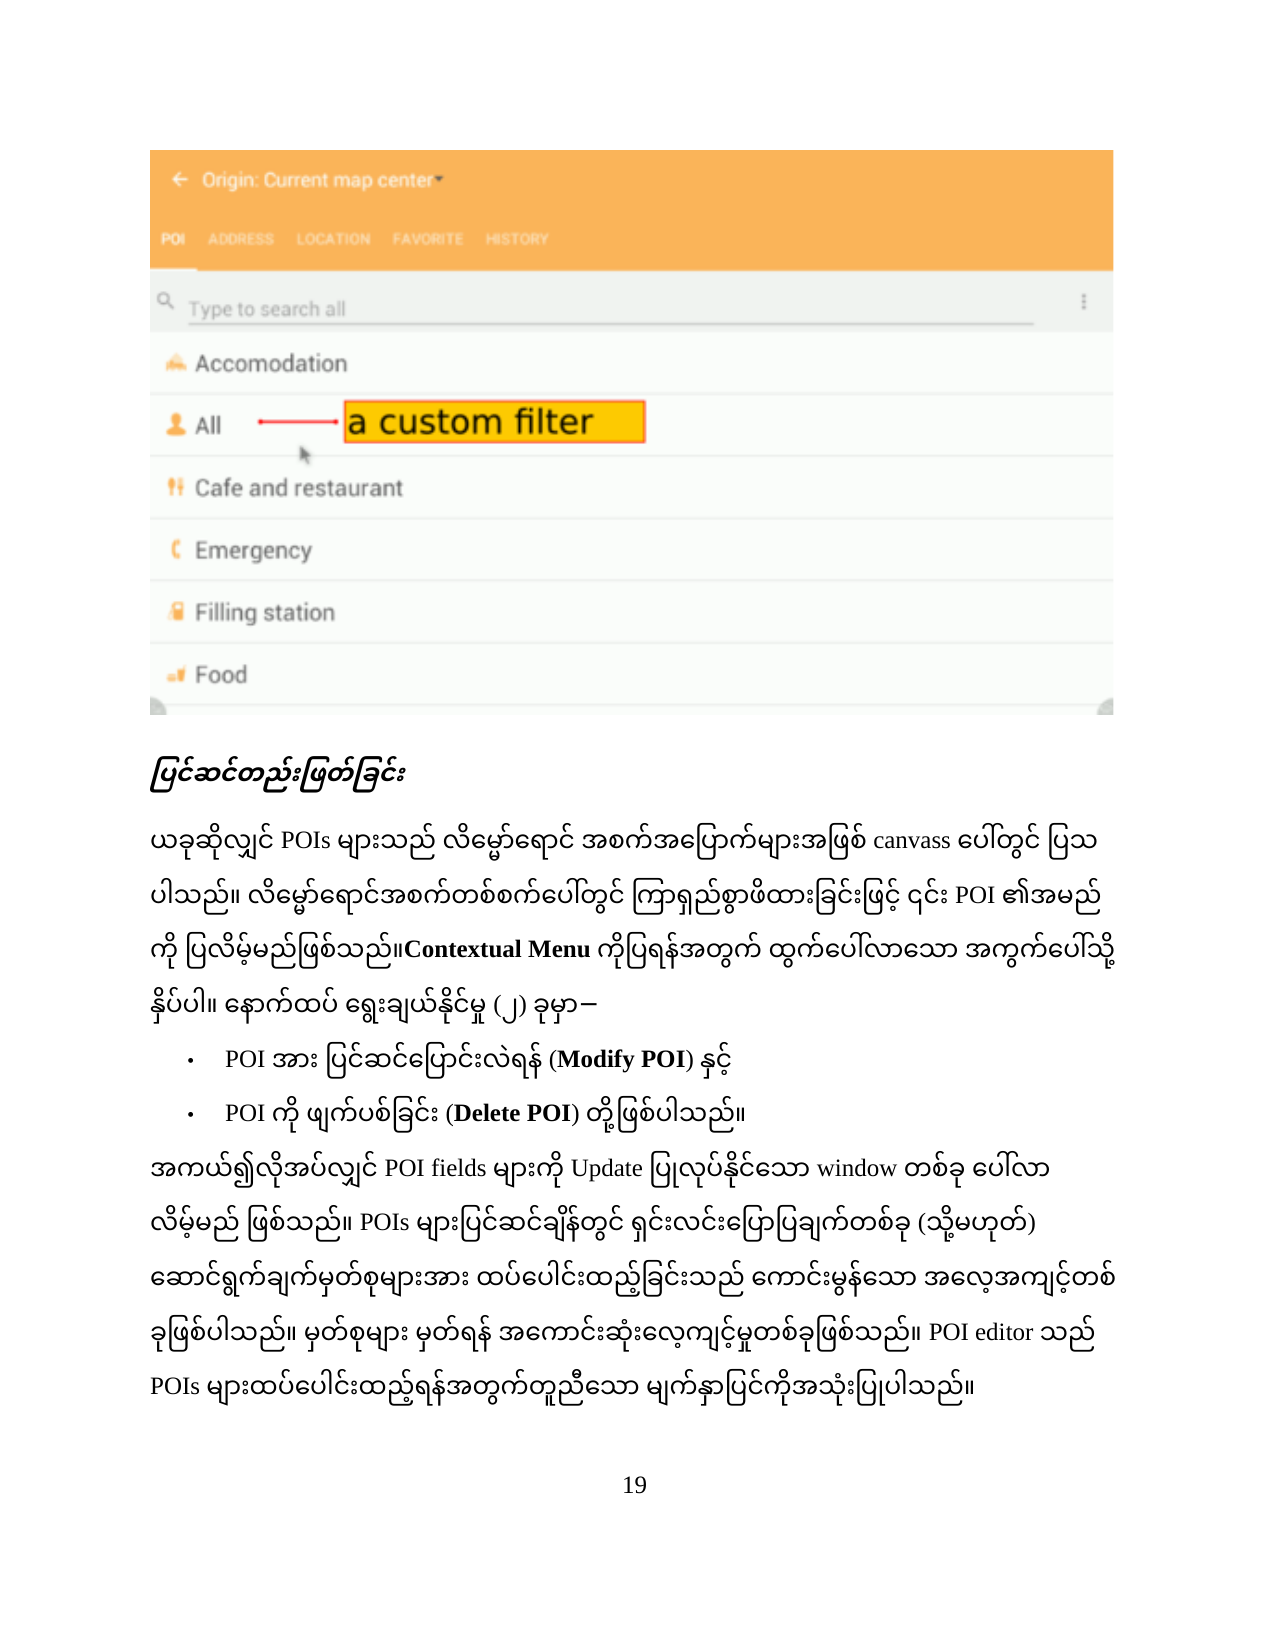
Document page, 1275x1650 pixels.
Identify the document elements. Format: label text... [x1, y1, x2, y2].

subtitle ပြင်ဆင်တည်းဖြတ်ခြင်း [150, 749, 1125, 803]
text အကယ်၍လိုအပ်လျှင် POI fields များကို Update ပြုလုပ်နိုင်သော window တစ်ခု ပေါ်လာလိမ့်မည် ဖြစ်သည်။ POIs များပြင်ဆင်ချိန်တွင် ရှင်းလင်းပြောပြချက်တစ်ခု (သို့မဟုတ်) ဆောင်ရွက်ချက်မှတ်စုများအား ထပ်ပေါင်းထည့်ခြင်းသည် ကောင်းမွန်သော အလေ့အကျင့်တစ်ခုဖြစ်ပါသည်။ မှတ်စုများ မှတ်ရန် အကောင်းဆုံးလေ့ကျင့်မှုတစ်ခုဖြစ်သည်။ POI editor သည် POIs များထပ်ပေါင်းထည့်ရန်အတွက်တူညီသော မျက်နှာပြင်ကိုအသုံးပြုပါသည်။ [150, 1143, 1125, 1416]
list POI ကို ဖျက်ပစ်ခြင်း (Delete POI) တို့ဖြစ်ပါသည်။ [187, 1088, 1125, 1143]
list POI အား ပြင်ဆင်ပြောင်းလဲရန် (Modify POI) နှင့် [187, 1034, 1125, 1088]
picture [150, 150, 1114, 715]
text ယခုဆိုလျှင် POIs များသည် လိမ္မော်ရောင် အစက်အပြောက်များအဖြစ် canvass ပေါ်တွင် ပြသပါသည်။ လိမ္မော်ရောင်အစက်တစ်စက်ပေါ်တွင် ကြာရှည်စွာဖိထားခြင်းဖြင့် ၎င်း POI ၏အမည်ကို ပြလိမ့်မည်ဖြစ်သည်။Contextual Menu ကိုပြရန်အတွက် ထွက်ပေါ်လာသော အကွက်ပေါ်သို့ နှိပ်ပါ။ နောက်ထပ် ရွေးချယ်နိုင်မှု (၂) ခုမှာ− [150, 816, 1125, 1034]
